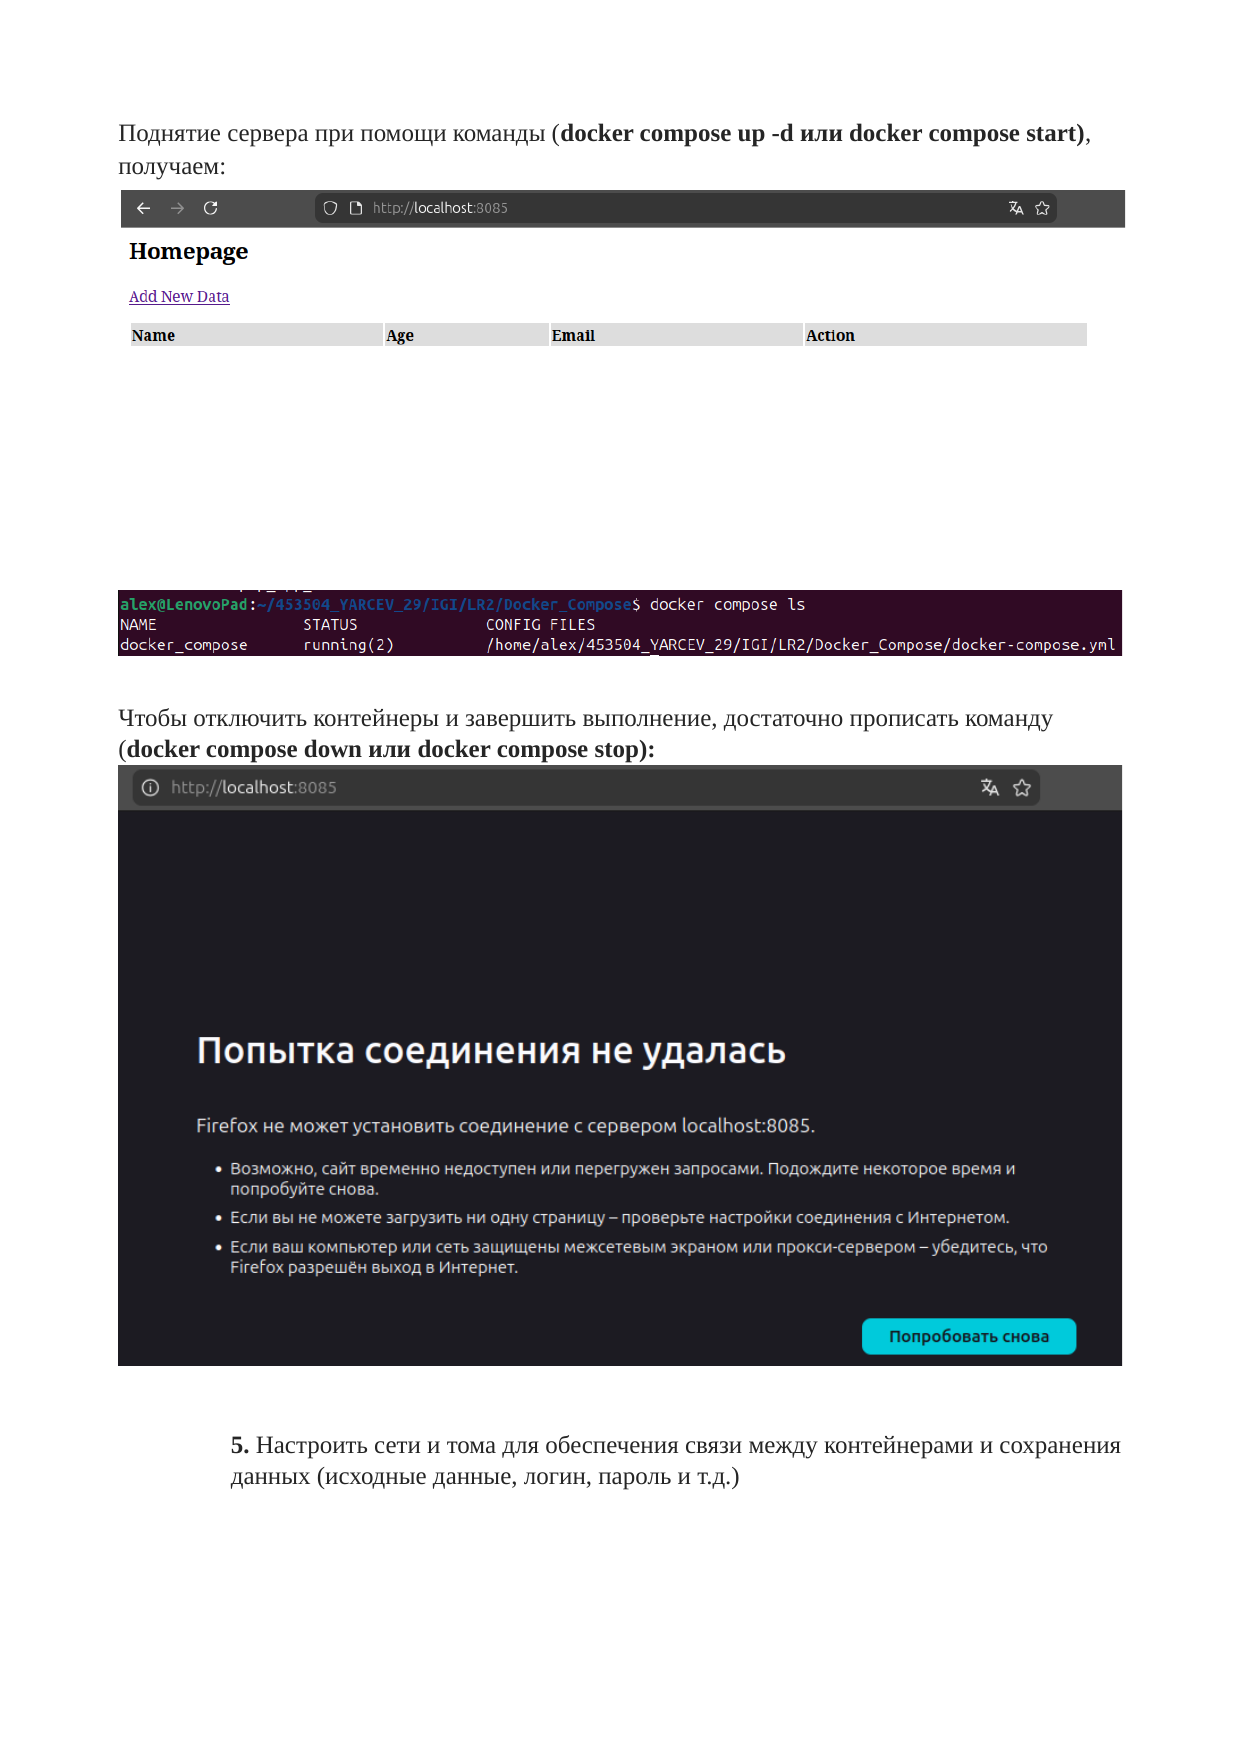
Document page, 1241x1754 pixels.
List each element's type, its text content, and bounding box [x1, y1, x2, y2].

list 5. Настроить сети и тома для обеспечения связи между контейнерами и сохранения данных (исходные данные, логин, пароль и т.д.) [193, 1430, 1122, 1490]
text [118, 656, 1122, 684]
picture [118, 190, 1125, 656]
text Поднятие сервера при помощи команды (docker compose up -d или docker compose start), получаем: [118, 118, 1122, 590]
picture [118, 765, 1123, 1366]
text Чтобы отключить контейнеры и завершить выполнение, достаточно прописать команду (docker compose down или docker compose stop): [118, 703, 1122, 763]
